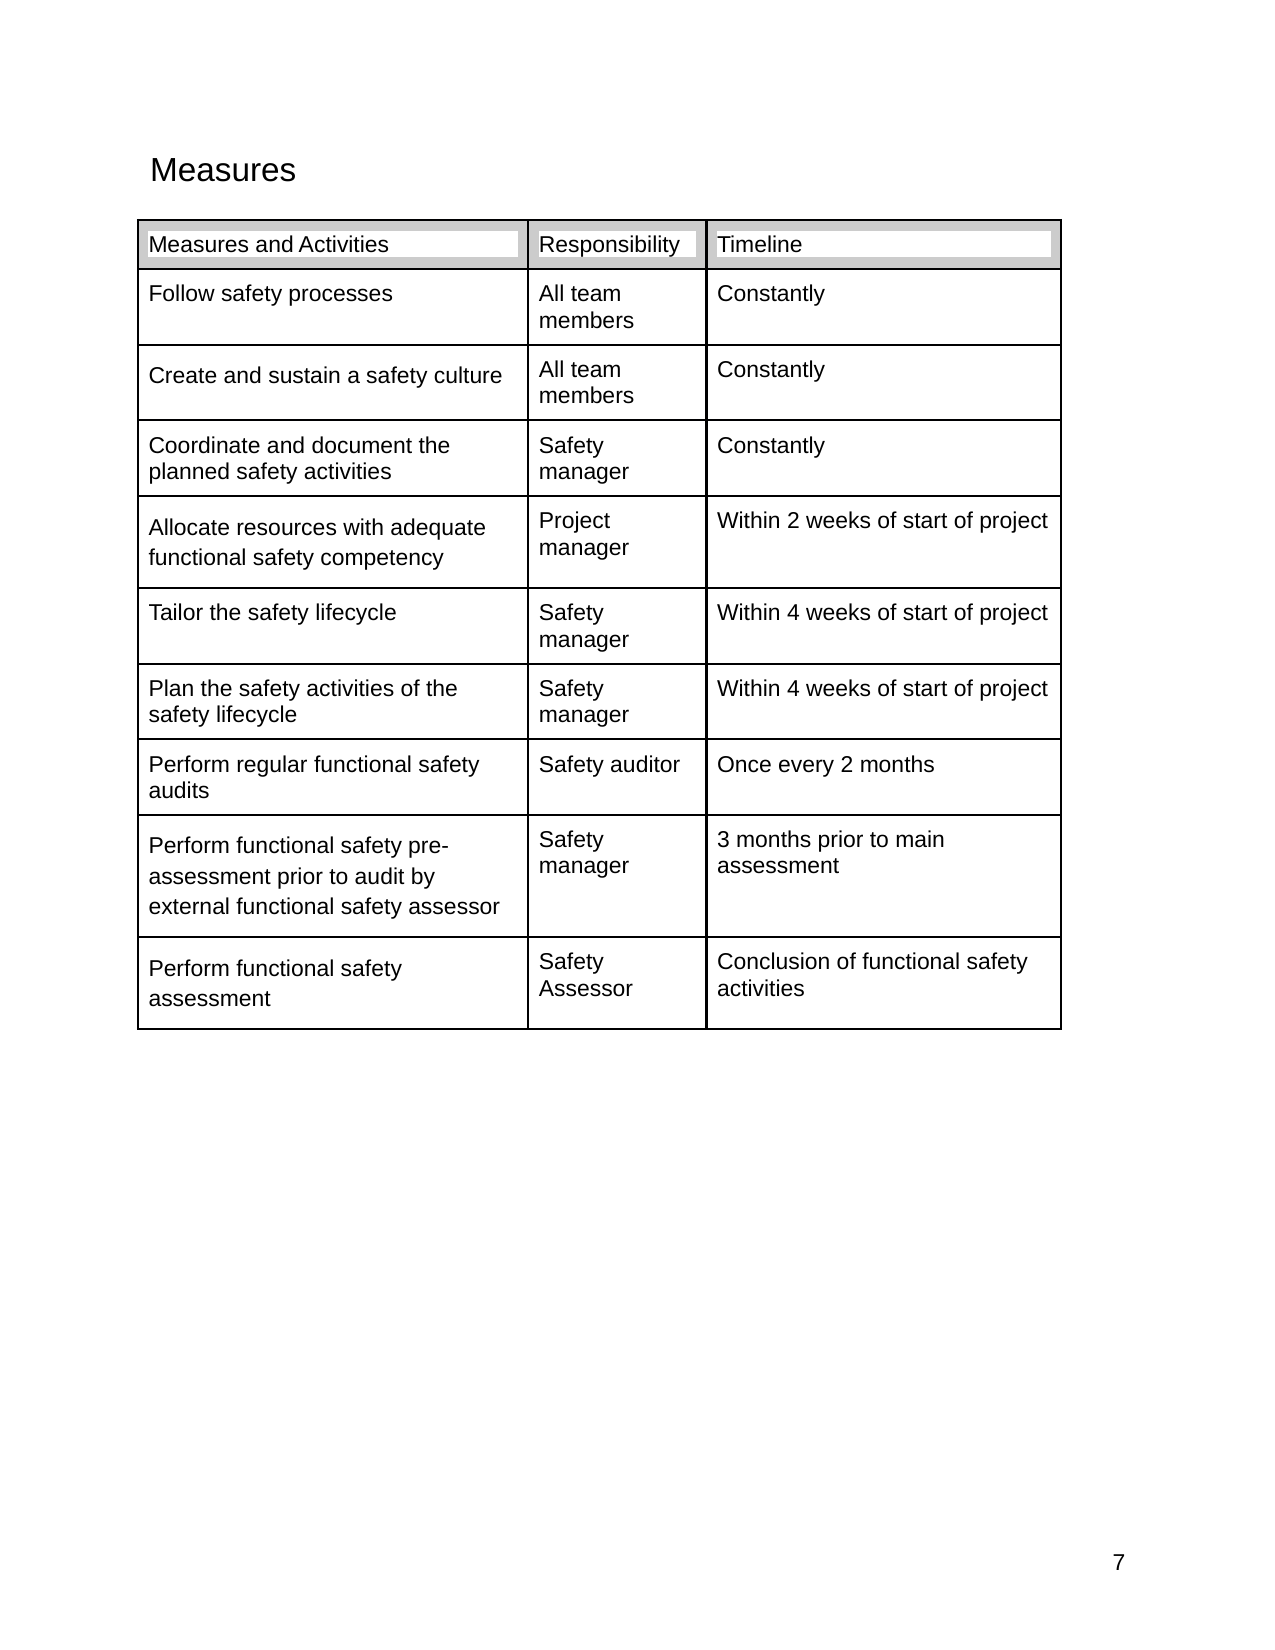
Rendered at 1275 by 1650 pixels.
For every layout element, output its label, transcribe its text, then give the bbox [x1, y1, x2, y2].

table_cell Perform regular functional safety audits [139, 740, 527, 814]
table_header Responsibility [529, 221, 705, 268]
table_cell Within 2 weeks of start of project [708, 497, 1060, 587]
table_cell Plan the safety activities of the safety lifecycle [139, 665, 527, 738]
table_cell Safety auditor [529, 740, 705, 814]
table_cell Safety manager [529, 589, 705, 662]
table_cell All team members [529, 346, 705, 419]
table_cell Follow safety processes [139, 270, 527, 343]
table_header Timeline [708, 221, 1060, 268]
table_cell 3 months prior to main assessment [708, 816, 1060, 936]
table_cell Perform functional safety assessment [139, 938, 527, 1028]
table_cell Tailor the safety lifecycle [139, 589, 527, 662]
table_cell Within 4 weeks of start of project [708, 589, 1060, 662]
table_cell Conclusion of functional safety activities [708, 938, 1060, 1028]
table_cell Allocate resources with adequate functional safety competency [139, 497, 527, 587]
table_cell Once every 2 months [708, 740, 1060, 814]
table_cell Safety manager [529, 816, 705, 936]
table_cell Constantly [708, 346, 1060, 419]
subtitle Measures [150, 150, 1125, 188]
table_cell Safety Assessor [529, 938, 705, 1028]
table_cell Constantly [708, 421, 1060, 495]
table_cell Create and sustain a safety culture [139, 346, 527, 419]
table_cell All team members [529, 270, 705, 343]
table_cell Within 4 weeks of start of project [708, 665, 1060, 738]
table_cell Coordinate and document the planned safety activities [139, 421, 527, 495]
table_header Measures and Activities [139, 221, 527, 268]
table_cell Safety manager [529, 421, 705, 495]
table_cell Safety manager [529, 665, 705, 738]
table_cell Project manager [529, 497, 705, 587]
table_cell Constantly [708, 270, 1060, 343]
table_cell Perform functional safety pre-assessment prior to audit by external functional safety assessor [139, 816, 527, 936]
